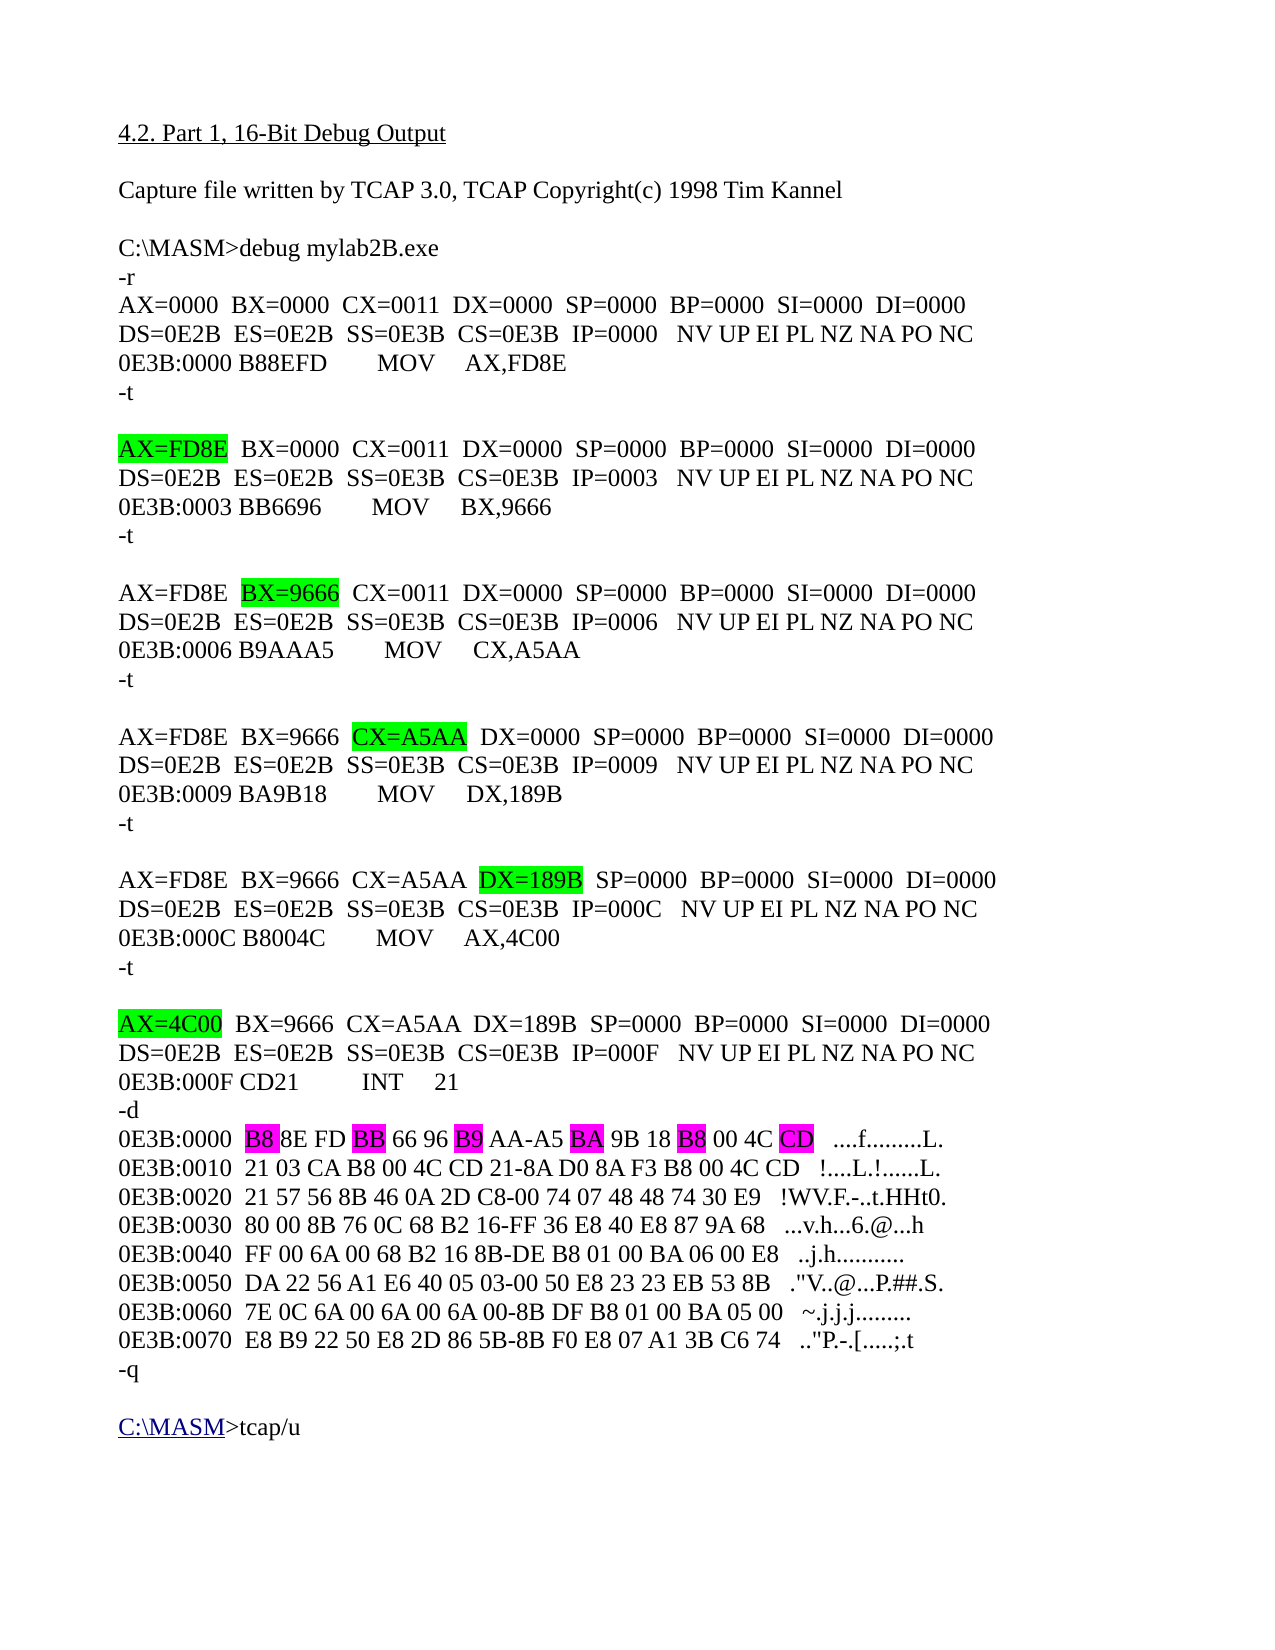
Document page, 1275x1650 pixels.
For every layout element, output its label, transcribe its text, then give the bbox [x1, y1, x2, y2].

text -t [118, 664, 1157, 693]
text 0E3B:0000 B8 8E FD BB 66 96 B9 AA-A5 BA 9B 18 B8 00 4C CD ....f.........L. [118, 1124, 1157, 1153]
text -t [118, 521, 1157, 549]
text DS=0E2B ES=0E2B SS=0E3B CS=0E3B IP=0000 NV UP EI PL NZ NA PO NC [118, 319, 1157, 348]
text AX=FD8E BX=9666 CX=0011 DX=0000 SP=0000 BP=0000 SI=0000 DI=0000 [118, 578, 1157, 607]
text -t [118, 952, 1157, 981]
text -t [118, 808, 1157, 837]
text 0E3B:0050 DA 22 56 A1 E6 40 05 03-00 50 E8 23 23 EB 53 8B ."V..@...P.##.S. [118, 1268, 1157, 1297]
text 0E3B:0010 21 03 CA B8 00 4C CD 21-8A D0 8A F3 B8 00 4C CD !....L.!......L. [118, 1153, 1157, 1182]
text -d [118, 1096, 1157, 1124]
text DS=0E2B ES=0E2B SS=0E3B CS=0E3B IP=000C NV UP EI PL NZ NA PO NC [118, 894, 1157, 923]
text 0E3B:0020 21 57 56 8B 46 0A 2D C8-00 74 07 48 48 74 30 E9 !WV.F.-..t.HHt0. [118, 1182, 1157, 1211]
text -t [118, 377, 1157, 406]
text 0E3B:0009 BA9B18 MOV DX,189B [118, 779, 1157, 808]
text DS=0E2B ES=0E2B SS=0E3B CS=0E3B IP=0003 NV UP EI PL NZ NA PO NC [118, 463, 1157, 492]
text Capture file written by TCAP 3.0, TCAP Copyright(c) 1998 Tim Kannel [118, 176, 1157, 204]
text 4.2. Part 1, 16-Bit Debug Output [118, 118, 1157, 147]
text C:\MASM>tcap/u [118, 1412, 1157, 1441]
text DS=0E2B ES=0E2B SS=0E3B CS=0E3B IP=0009 NV UP EI PL NZ NA PO NC [118, 751, 1157, 779]
text AX=FD8E BX=0000 CX=0011 DX=0000 SP=0000 BP=0000 SI=0000 DI=0000 [118, 434, 1157, 463]
text 0E3B:000C B8004C MOV AX,4C00 [118, 923, 1157, 952]
text DS=0E2B ES=0E2B SS=0E3B CS=0E3B IP=0006 NV UP EI PL NZ NA PO NC [118, 607, 1157, 636]
text C:\MASM>debug mylab2B.exe [118, 233, 1157, 262]
text 0E3B:0040 FF 00 6A 00 68 B2 16 8B-DE B8 01 00 BA 06 00 E8 ..j.h........... [118, 1239, 1157, 1268]
text -q [118, 1354, 1157, 1383]
text AX=0000 BX=0000 CX=0011 DX=0000 SP=0000 BP=0000 SI=0000 DI=0000 [118, 291, 1157, 319]
text AX=FD8E BX=9666 CX=A5AA DX=189B SP=0000 BP=0000 SI=0000 DI=0000 [118, 866, 1157, 894]
text AX=FD8E BX=9666 CX=A5AA DX=0000 SP=0000 BP=0000 SI=0000 DI=0000 [118, 722, 1157, 751]
text DS=0E2B ES=0E2B SS=0E3B CS=0E3B IP=000F NV UP EI PL NZ NA PO NC [118, 1038, 1157, 1067]
text 0E3B:0070 E8 B9 22 50 E8 2D 86 5B-8B F0 E8 07 A1 3B C6 74 .."P.-.[.....;.t [118, 1326, 1157, 1354]
text 0E3B:0060 7E 0C 6A 00 6A 00 6A 00-8B DF B8 01 00 BA 05 00 ~.j.j.j......... [118, 1297, 1157, 1326]
text 0E3B:0030 80 00 8B 76 0C 68 B2 16-FF 36 E8 40 E8 87 9A 68 ...v.h...6.@...h [118, 1211, 1157, 1239]
text 0E3B:000F CD21 INT 21 [118, 1067, 1157, 1096]
text 0E3B:0000 B88EFD MOV AX,FD8E [118, 348, 1157, 377]
text 0E3B:0006 B9AAA5 MOV CX,A5AA [118, 636, 1157, 664]
text 0E3B:0003 BB6696 MOV BX,9666 [118, 492, 1157, 521]
text -r [118, 262, 1157, 291]
text AX=4C00 BX=9666 CX=A5AA DX=189B SP=0000 BP=0000 SI=0000 DI=0000 [118, 1009, 1157, 1038]
